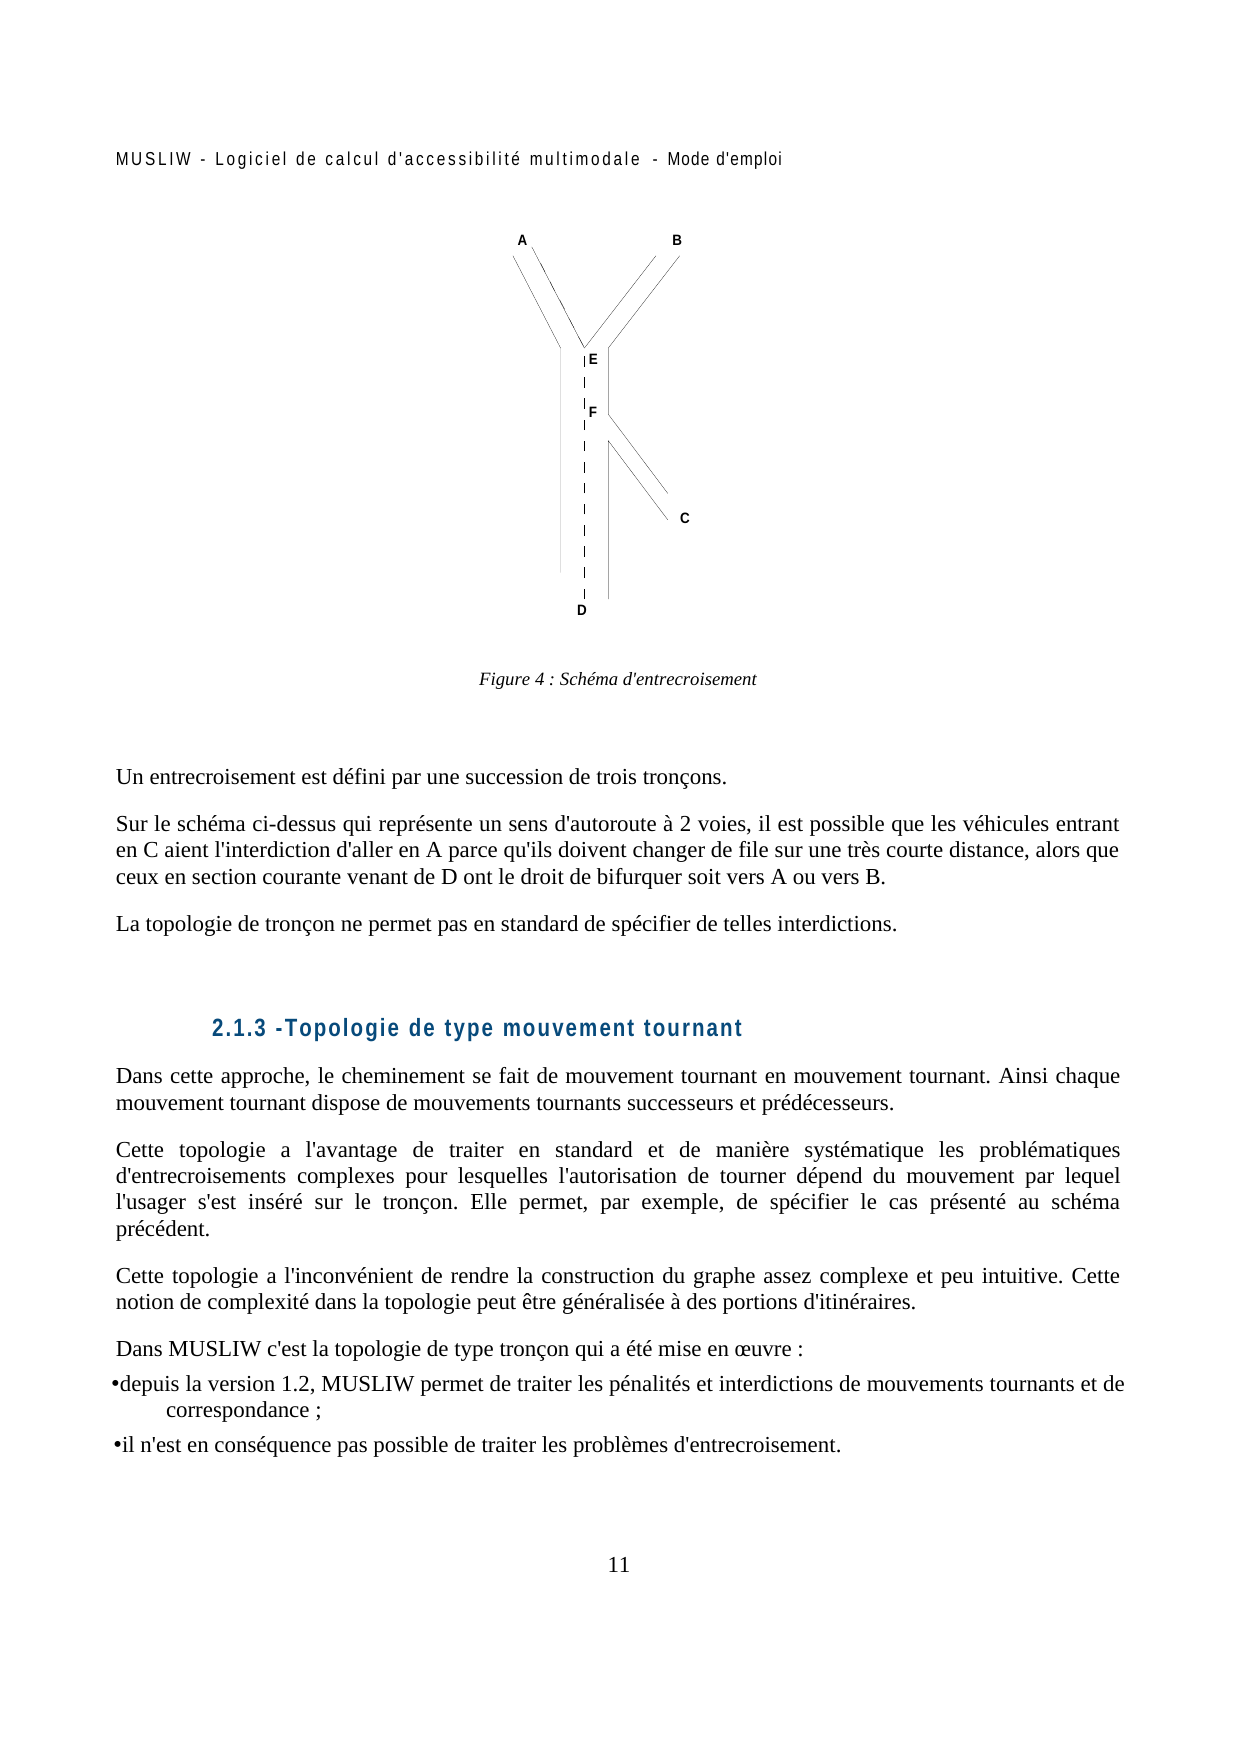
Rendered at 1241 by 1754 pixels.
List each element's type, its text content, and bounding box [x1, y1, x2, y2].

text Cette topologie a l'avantage de traiter en standard et de manière systématique les problématiques d'entrecroisements complexes pour lesquelles l'autorisation de tourner dépend du mouvement par lequel l'usager s'est inséré sur le tronçon. Elle permet, par exemple, de spécifier le cas présenté au schéma précédent. [116, 1136, 1122, 1241]
list depuis la version 1.2, MUSLIW permet de traiter les pénalités et interdictions de mouvements tournants et de correspondance ; [111, 1370, 1127, 1423]
text Figure 4 : Schéma d'entrecroisement [116, 668, 1122, 689]
text Dans cette approche, le cheminement se fait de mouvement tournant en mouvement tournant. Ainsi chaque mouvement tournant dispose de mouvements tournants successeurs et prédécesseurs. [116, 1062, 1122, 1115]
text Sur le schéma ci-dessus qui représente un sens d'autoroute à 2 voies, il est possible que les véhicules entrant en C aient l'interdiction d'aller en A parce qu'ils doivent changer de file sur une très courte distance, alors que ceux en section courante venant de D ont le droit de bifurquer soit vers A ou vers B. [116, 810, 1122, 889]
text La topologie de tronçon ne permet pas en standard de spécifier de telles interdictions. [116, 910, 1122, 936]
text Cette topologie a l'inconvénient de rendre la construction du graphe assez complexe et peu intuitive. Cette notion de complexité dans la topologie peut être généralisée à des portions d'itinéraires. [116, 1262, 1122, 1315]
subtitle Topologie de type mouvement tournant [211, 1013, 1122, 1041]
list il n'est en conséquence pas possible de traiter les problèmes d'entrecroisement. [114, 1431, 1127, 1458]
text Un entrecroisement est défini par une succession de trois tronçons. [116, 763, 1122, 789]
text Dans MUSLIW c'est la topologie de type tronçon qui a été mise en œuvre : [116, 1336, 1122, 1362]
